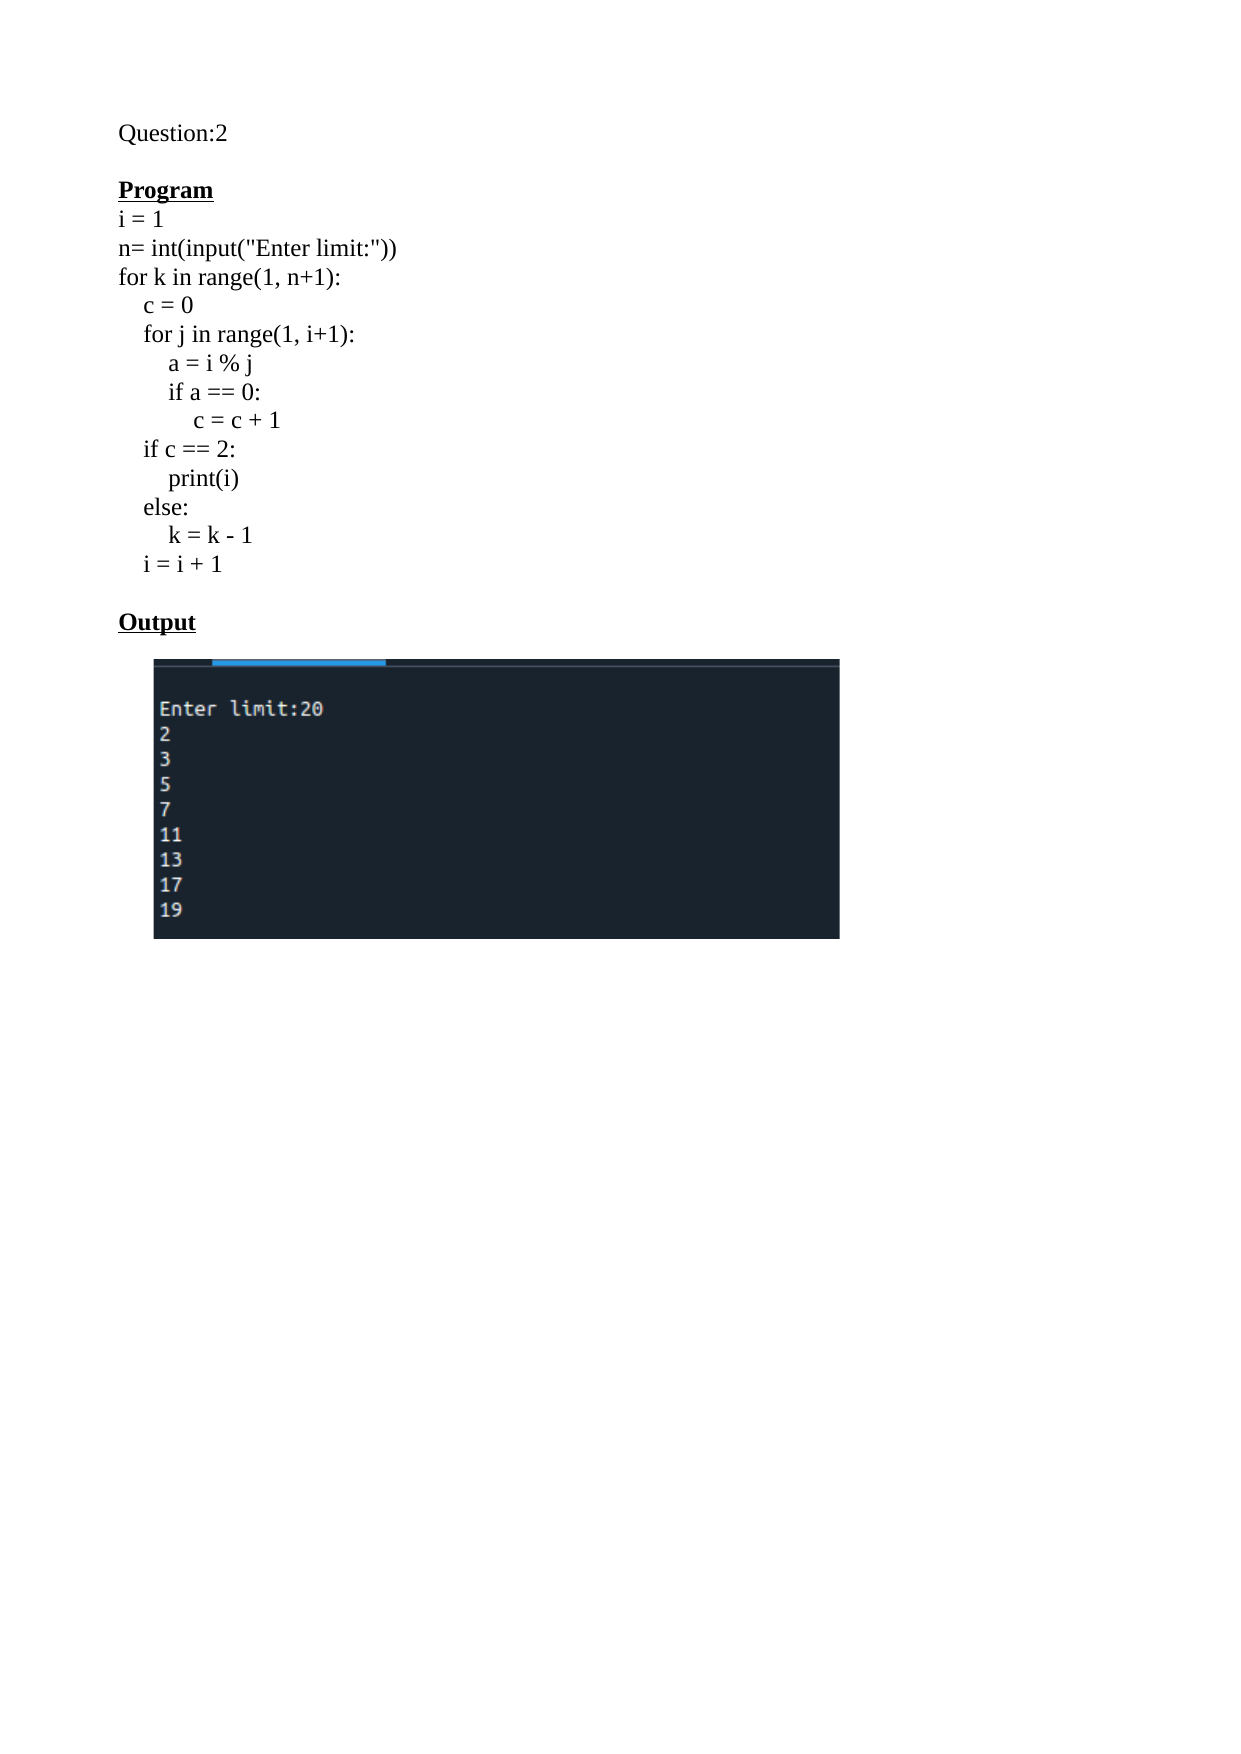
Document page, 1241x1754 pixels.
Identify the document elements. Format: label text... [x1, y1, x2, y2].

text Output [118, 607, 1122, 636]
text for j in range(1, i+1): [118, 319, 1122, 348]
text else: [118, 492, 1122, 521]
text a = i % j [118, 348, 1122, 377]
text c = c + 1 [118, 406, 1122, 434]
text i = 1 [118, 204, 1122, 233]
text if c == 2: [118, 434, 1122, 463]
text for k in range(1, n+1): [118, 262, 1122, 291]
text print(i) [118, 463, 1122, 492]
text k = k - 1 [118, 521, 1122, 549]
text i = i + 1 [118, 549, 1122, 578]
picture [153, 659, 840, 939]
text if a == 0: [118, 377, 1122, 406]
text c = 0 [118, 291, 1122, 319]
text Question:2 [118, 118, 1122, 147]
text n= int(input("Enter limit:")) [118, 233, 1122, 262]
text Program [118, 176, 1122, 204]
